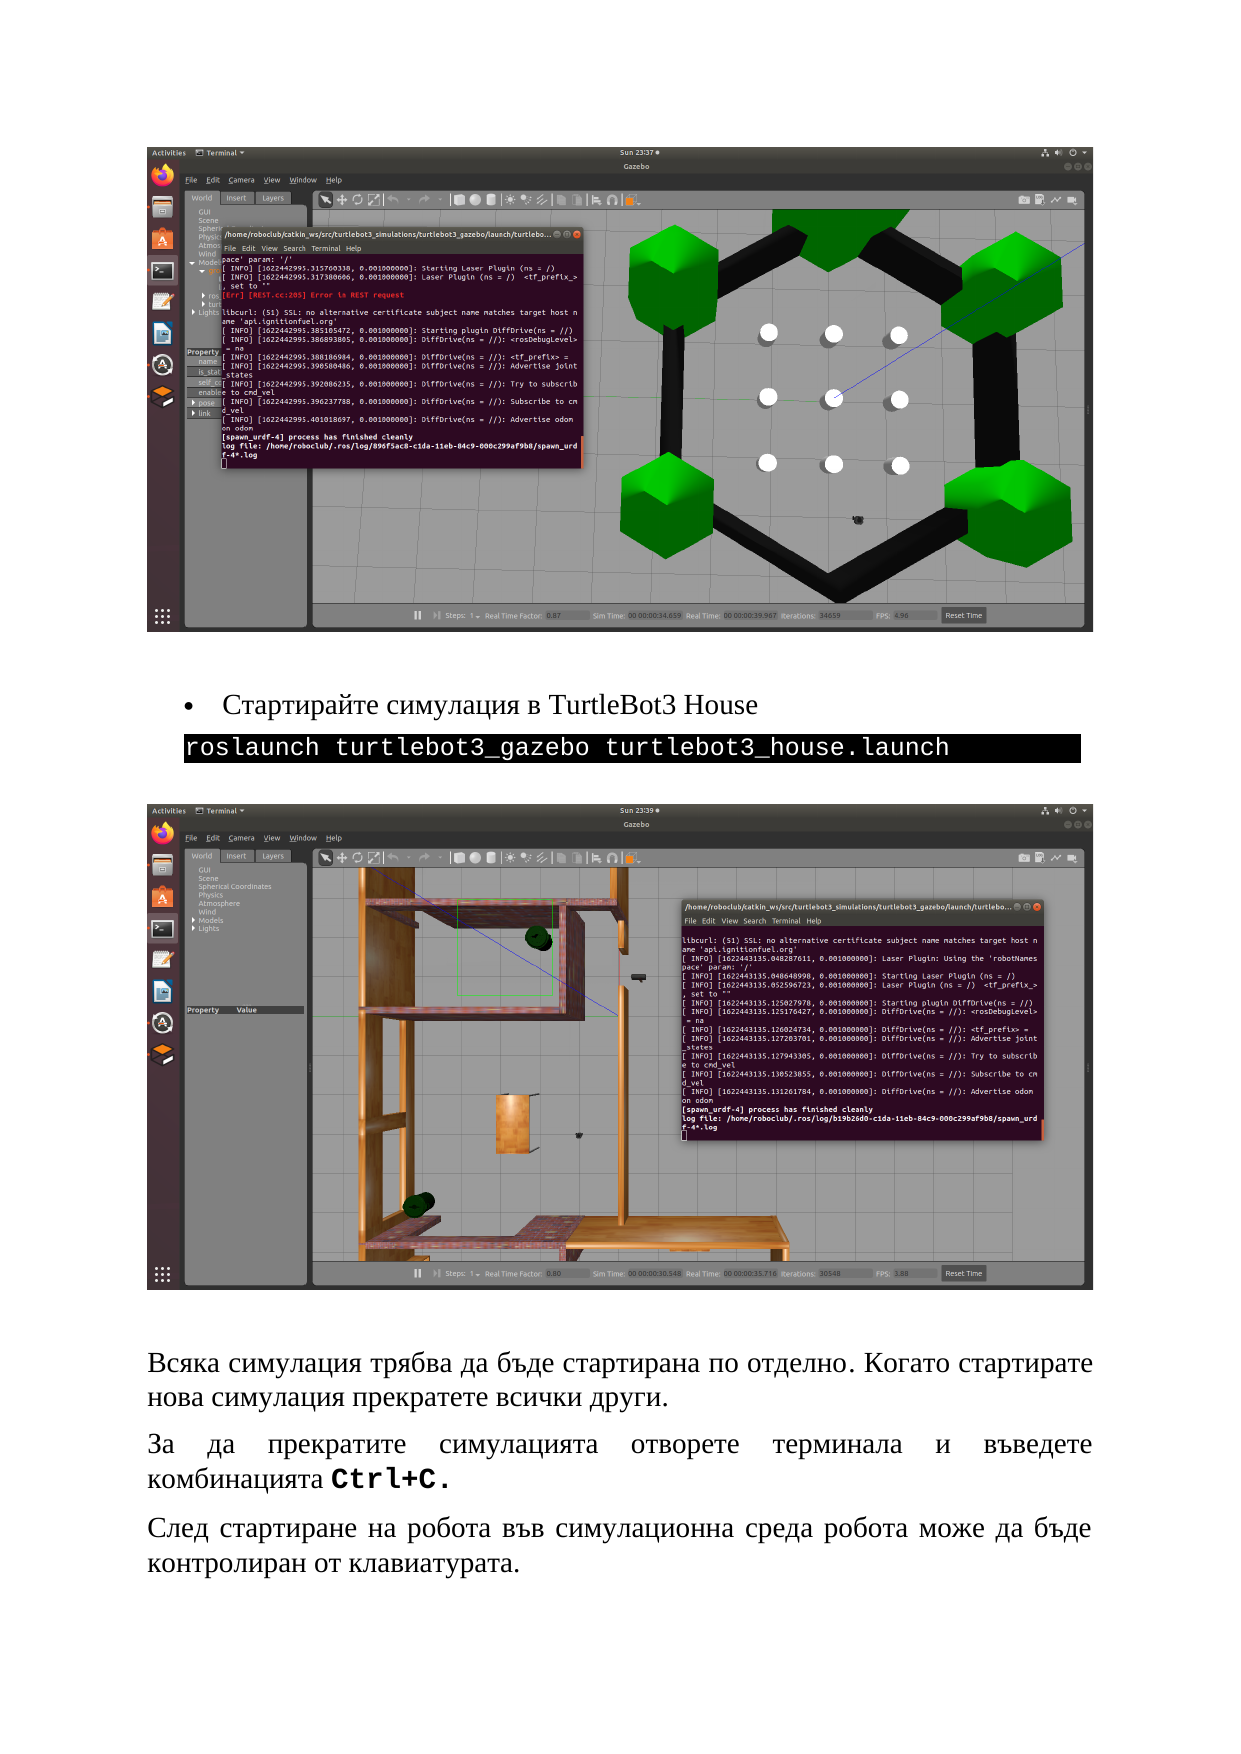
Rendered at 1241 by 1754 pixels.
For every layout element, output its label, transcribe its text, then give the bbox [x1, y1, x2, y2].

list Стартирайте симулация в TurtleBot3 House [184, 687, 1093, 721]
text След стартиране на робота във симулационна среда робота може да бъде контролиран от клавиатурата. [147, 1511, 1093, 1578]
text Всяка симулация трябва да бъде стартирана по отделно. Когато стартирате нова симулация прекратете всички други. [147, 1345, 1093, 1413]
text За да прекратите симулацията отворете терминала и въведете комбинацията Ctrl+C. [147, 1426, 1093, 1497]
text roslaunch turtlebot3_gazebo turtlebot3_house.launch [184, 734, 1081, 763]
